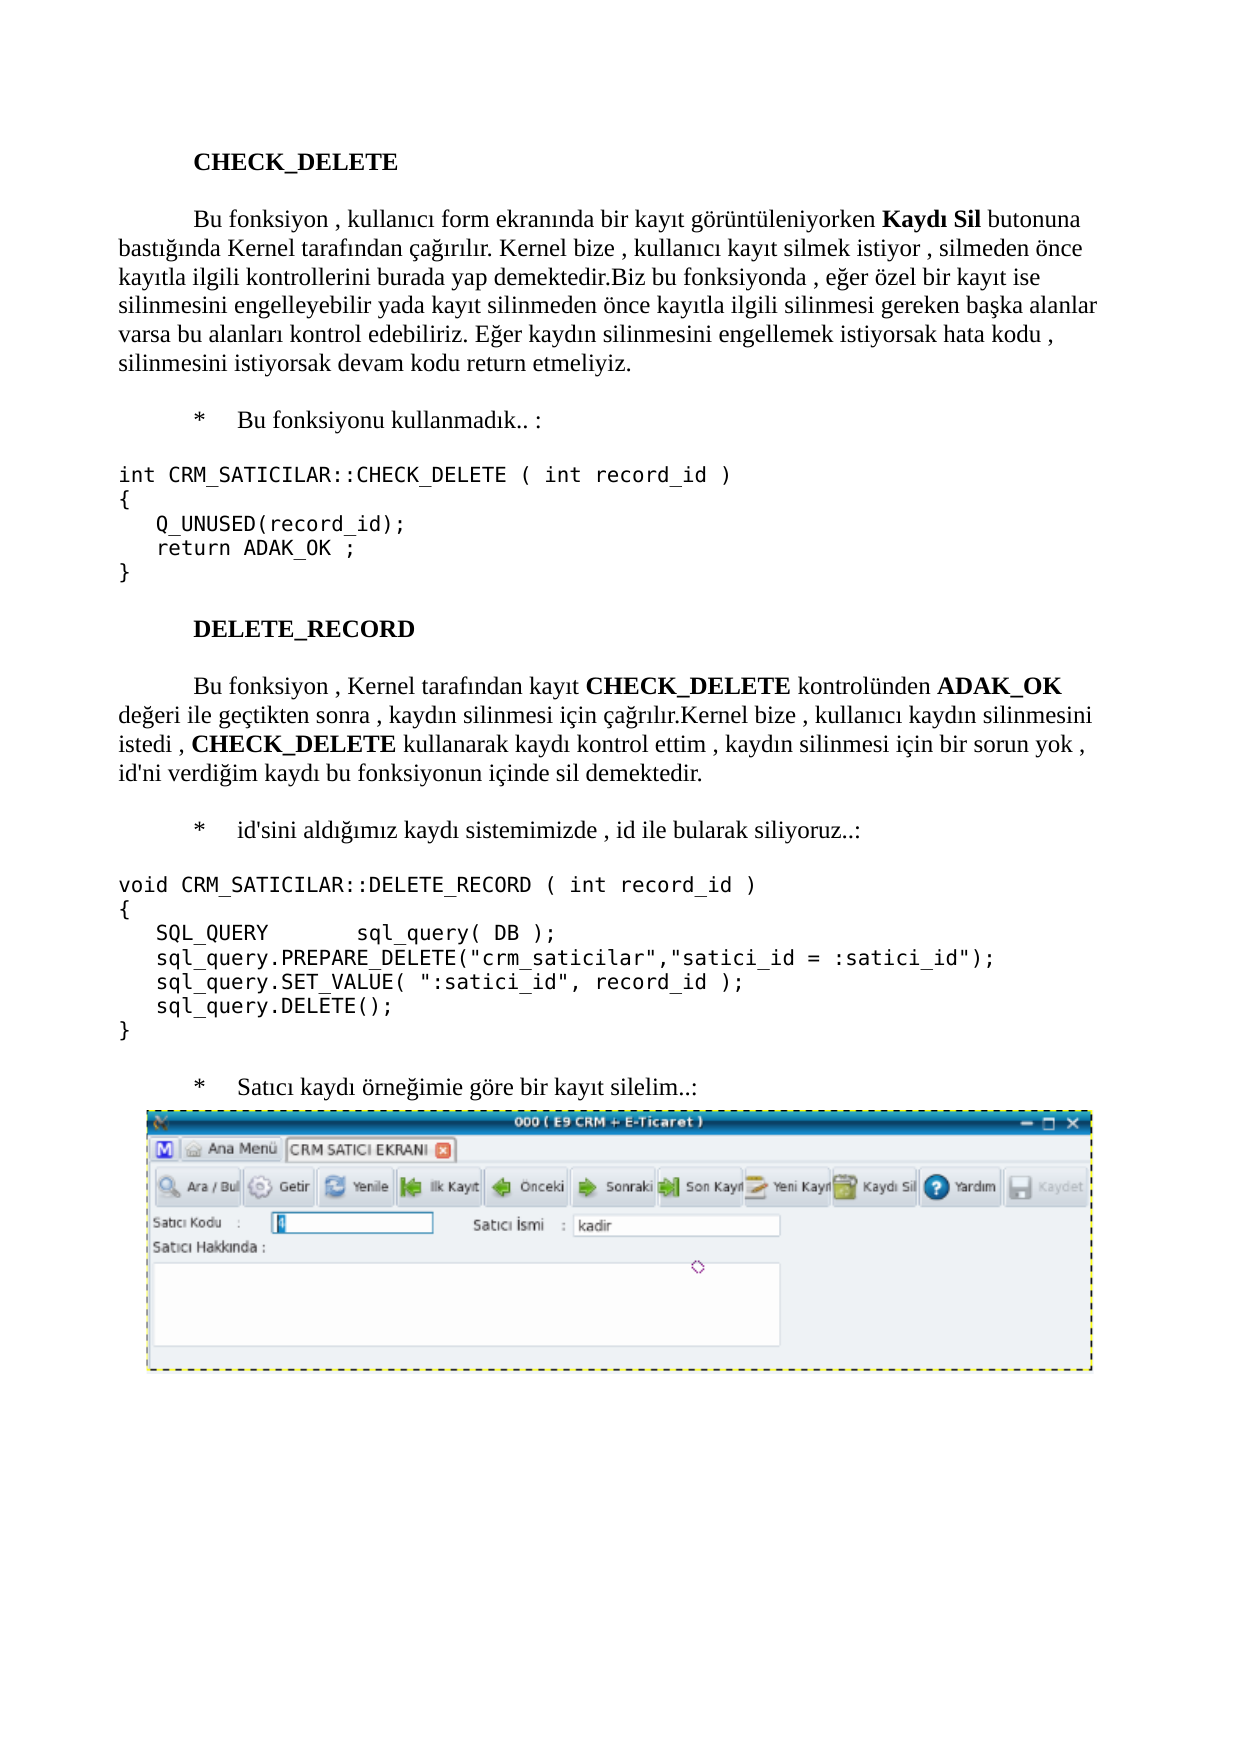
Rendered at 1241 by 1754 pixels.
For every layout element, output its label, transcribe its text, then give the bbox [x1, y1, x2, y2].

text { [118, 897, 1122, 921]
text { [118, 487, 1122, 512]
text int CRM_SATICILAR::CHECK_DELETE ( int record_id ) [118, 463, 1122, 487]
text sql_query.SET_VALUE( ":satici_id", record_id ); [118, 970, 1122, 994]
text Bu fonksiyon , Kernel tarafından kayıt CHECK_DELETE kontrolünden ADAK_OK değeri ile geçtikten sonra , kaydın silinmesi için çağrılır.Kernel bize , kullanıcı kaydın silinmesini istedi , CHECK_DELETE kullanarak kaydı kontrol ettim , kaydın silinmesi için bir sorun yok , id'ni verdiğim kaydı bu fonksiyonun içinde sil demektedir. [118, 671, 1122, 786]
picture [146, 1110, 1094, 1374]
text SQL_QUERY sql_query( DB ); [118, 921, 1122, 946]
text Q_UNUSED(record_id); [118, 512, 1122, 536]
text } [118, 1018, 1122, 1043]
text Bu fonksiyon , kullanıcı form ekranında bir kayıt görüntüleniyorken Kaydı Sil butonuna bastığında Kernel tarafından çağırılır. Kernel bize , kullanıcı kayıt silmek istiyor , silmeden önce kayıtla ilgili kontrollerini burada yap demektedir.Biz bu fonksiyonda , eğer özel bir kayıt ise silinmesini engelleyebilir yada kayıt silinmeden önce kayıtla ilgili silinmesi gereken başka alanlar varsa bu alanları kontrol edebiliriz. Eğer kaydın silinmesini engellemek istiyorsak hata kodu , silinmesini istiyorsak devam kodu return etmeliyiz. [118, 204, 1122, 377]
text } [118, 560, 1122, 584]
text DELETE_RECORD [118, 614, 1122, 643]
text sql_query.PREPARE_DELETE("crm_saticilar","satici_id = :satici_id"); [118, 946, 1122, 970]
text sql_query.DELETE(); [118, 994, 1122, 1018]
text void CRM_SATICILAR::DELETE_RECORD ( int record_id ) [118, 873, 1122, 897]
text * Bu fonksiyonu kullanmadık.. : [118, 406, 1122, 434]
text * Satıcı kaydı örneğimie göre bir kayıt silelim..: [118, 1072, 1122, 1101]
text * id'sini aldığımız kaydı sistemimizde , id ile bularak siliyoruz..: [118, 815, 1122, 844]
text return ADAK_OK ; [118, 536, 1122, 560]
text CHECK_DELETE [118, 147, 1122, 176]
